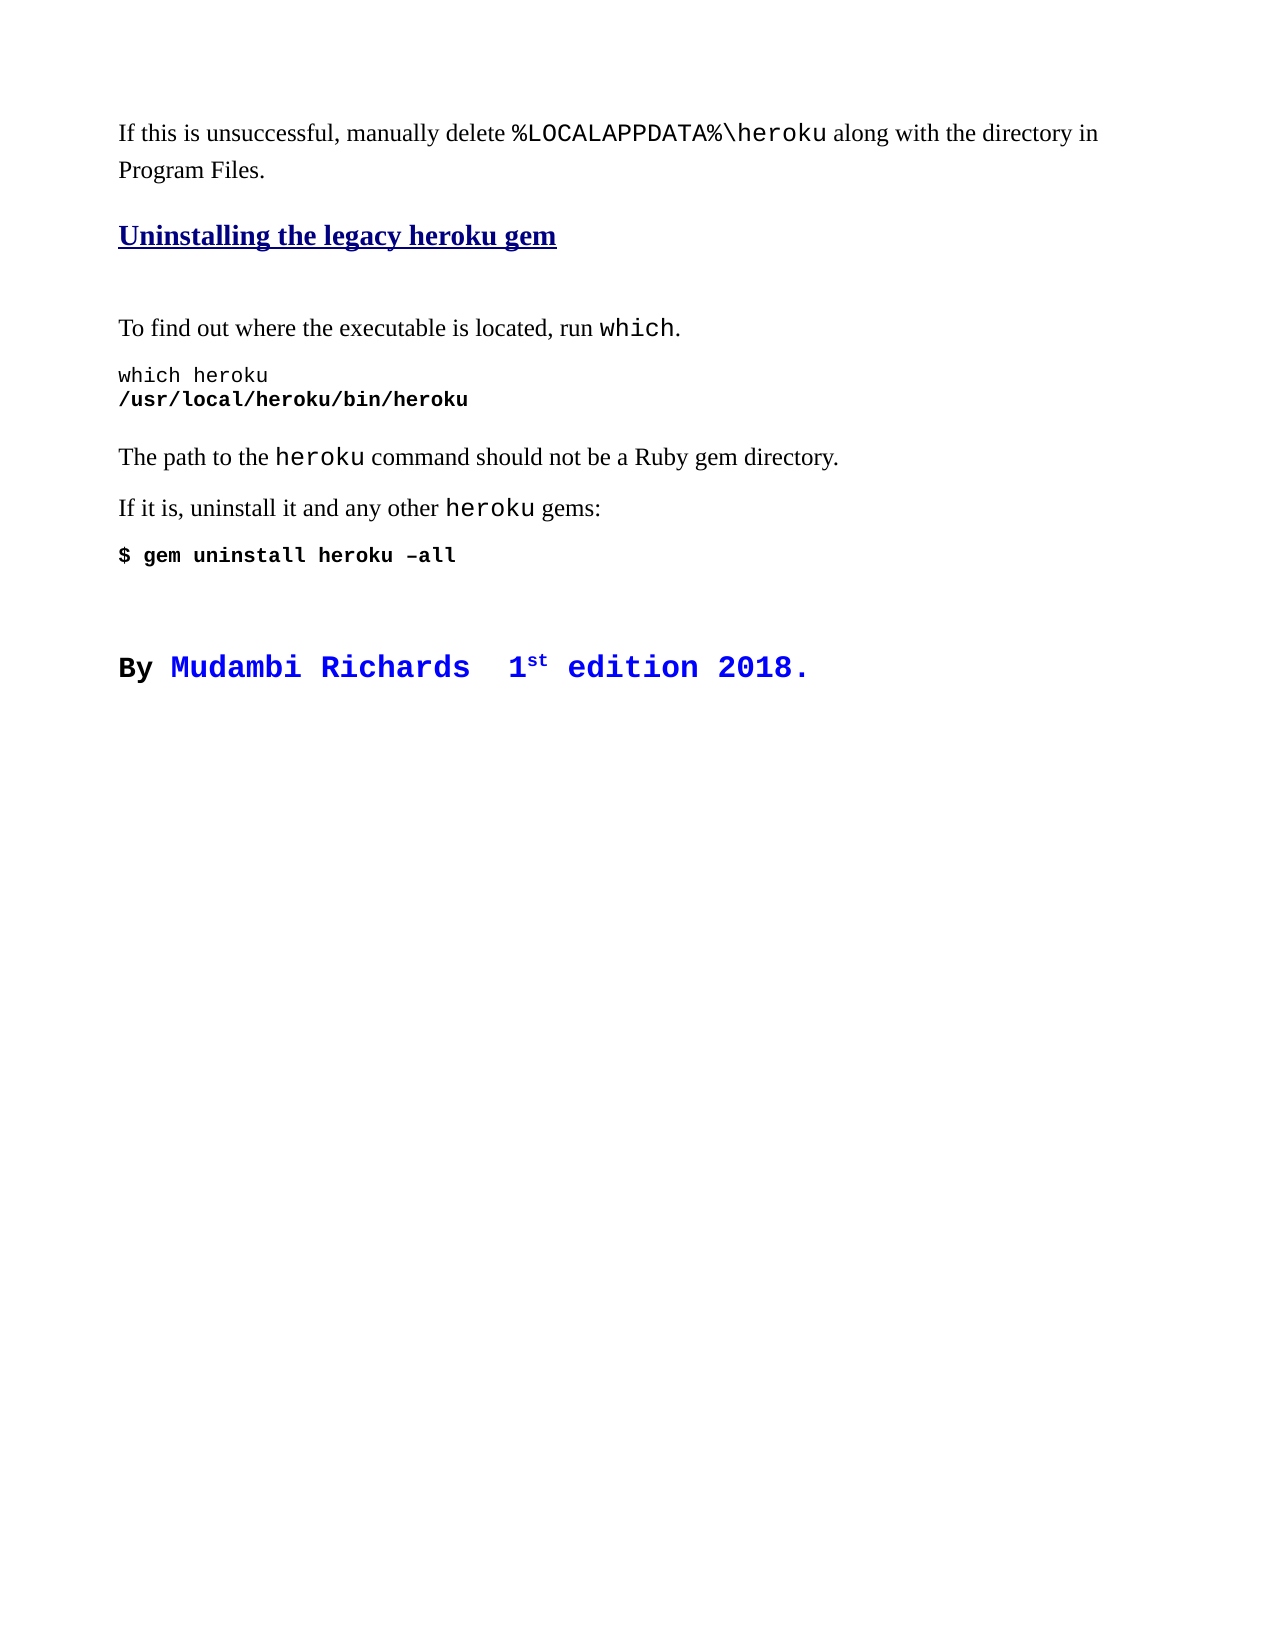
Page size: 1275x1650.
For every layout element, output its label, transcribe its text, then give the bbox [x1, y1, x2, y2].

text which heroku [118, 365, 1157, 389]
text To find out where the executable is located, run which. [118, 313, 1157, 344]
text The path to the heroku command should not be a Ruby gem directory. [118, 442, 1157, 473]
text By Mudambi Richards 1st edition 2018. [118, 651, 1157, 687]
text /usr/local/heroku/bin/heroku [118, 389, 1157, 412]
text If it is, uninstall it and any other heroku gems: [118, 493, 1157, 524]
text $ gem uninstall heroku –all [118, 545, 1157, 568]
text If this is unsuccessful, manually delete %LOCALAPPDATA%\heroku along with the directory in Program Files. [118, 118, 1157, 183]
subtitle Uninstalling the legacy heroku gem [118, 218, 1157, 252]
